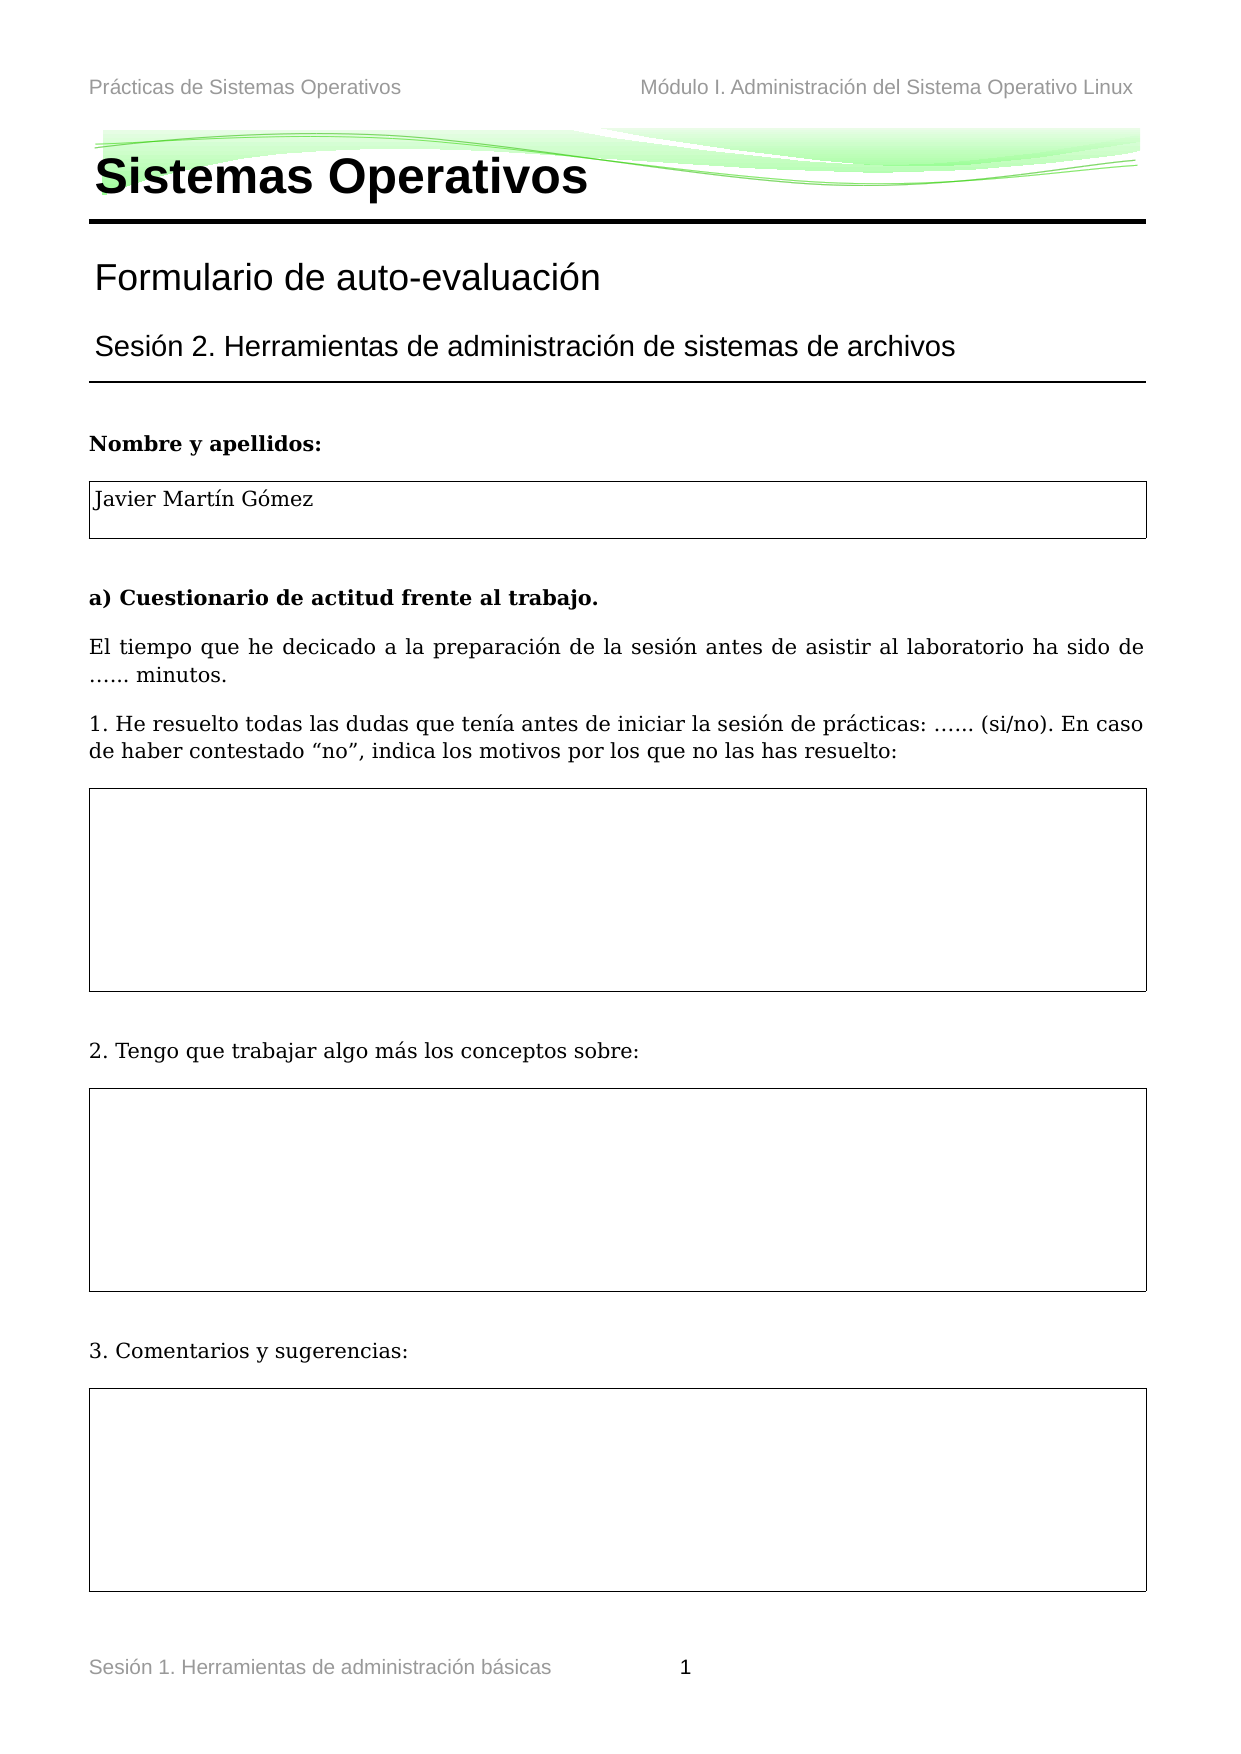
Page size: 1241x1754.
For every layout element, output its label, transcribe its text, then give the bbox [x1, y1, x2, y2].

table_header [90, 789, 1146, 991]
picture [94, 128, 1141, 195]
table_header Javier Martín Gómez [90, 482, 1146, 537]
text Nombre y apellidos: [89, 432, 1146, 456]
text El tiempo que he decicado a la preparación de la sesión antes de asistir al laboratorio ha sido de …... minutos. [89, 635, 1146, 687]
text 2. Tengo que trabajar algo más los conceptos sobre: [89, 1039, 1146, 1064]
table_header Formulario de auto-evaluación Sesión 2. Herramientas de administración de sistemas de archivos [89, 224, 1146, 381]
picture [376, 171, 387, 189]
table_header Sistemas Operativos [89, 123, 1146, 219]
table_header [90, 1389, 1146, 1591]
text 1. He resuelto todas las dudas que tenía antes de iniciar la sesión de prácticas: …... (si/no). En caso de haber contestado “no”, indica los motivos por los que no las has resuelto: [89, 712, 1146, 764]
text a) Cuestionario de actitud frente al trabajo. [89, 586, 1146, 611]
table_header [90, 1089, 1146, 1291]
text 3. Comentarios y sugerencias: [89, 1339, 1146, 1364]
